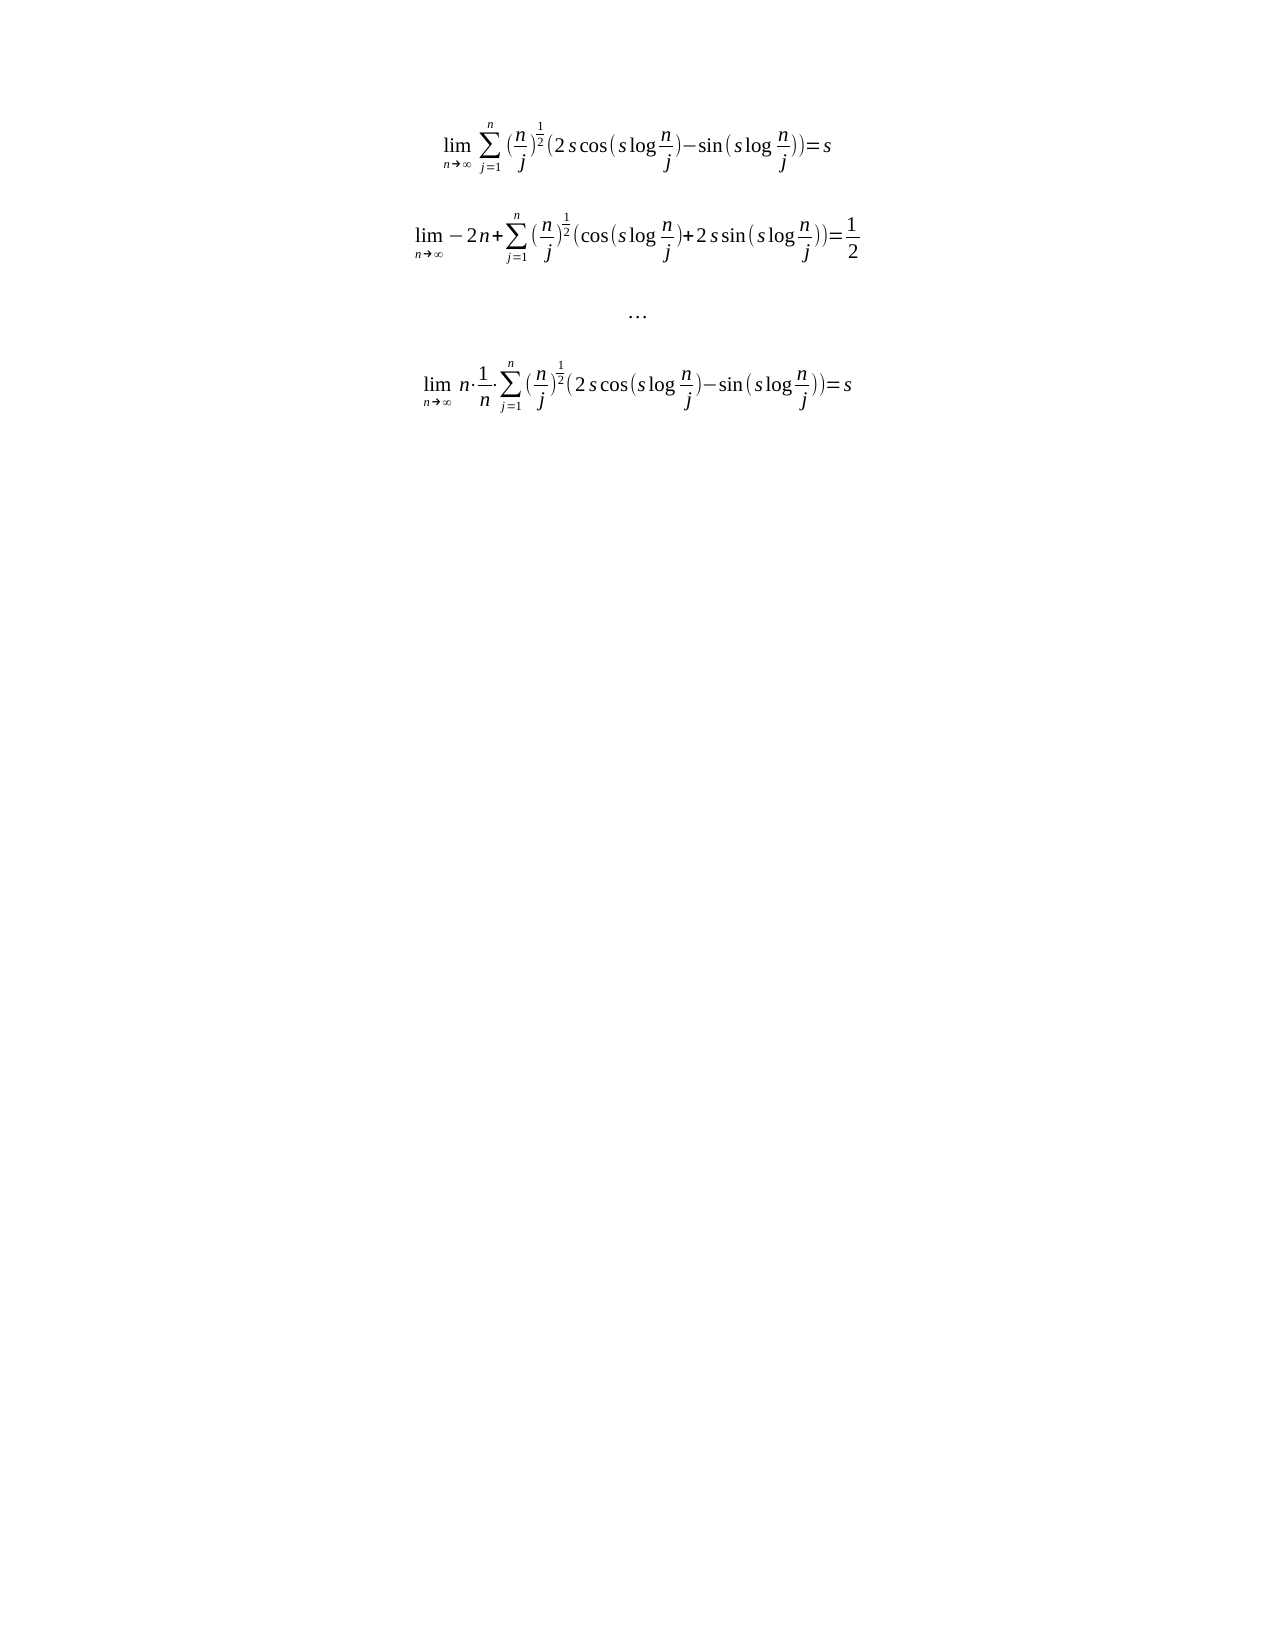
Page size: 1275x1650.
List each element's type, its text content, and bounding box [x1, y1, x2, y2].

text … [118, 299, 1157, 323]
